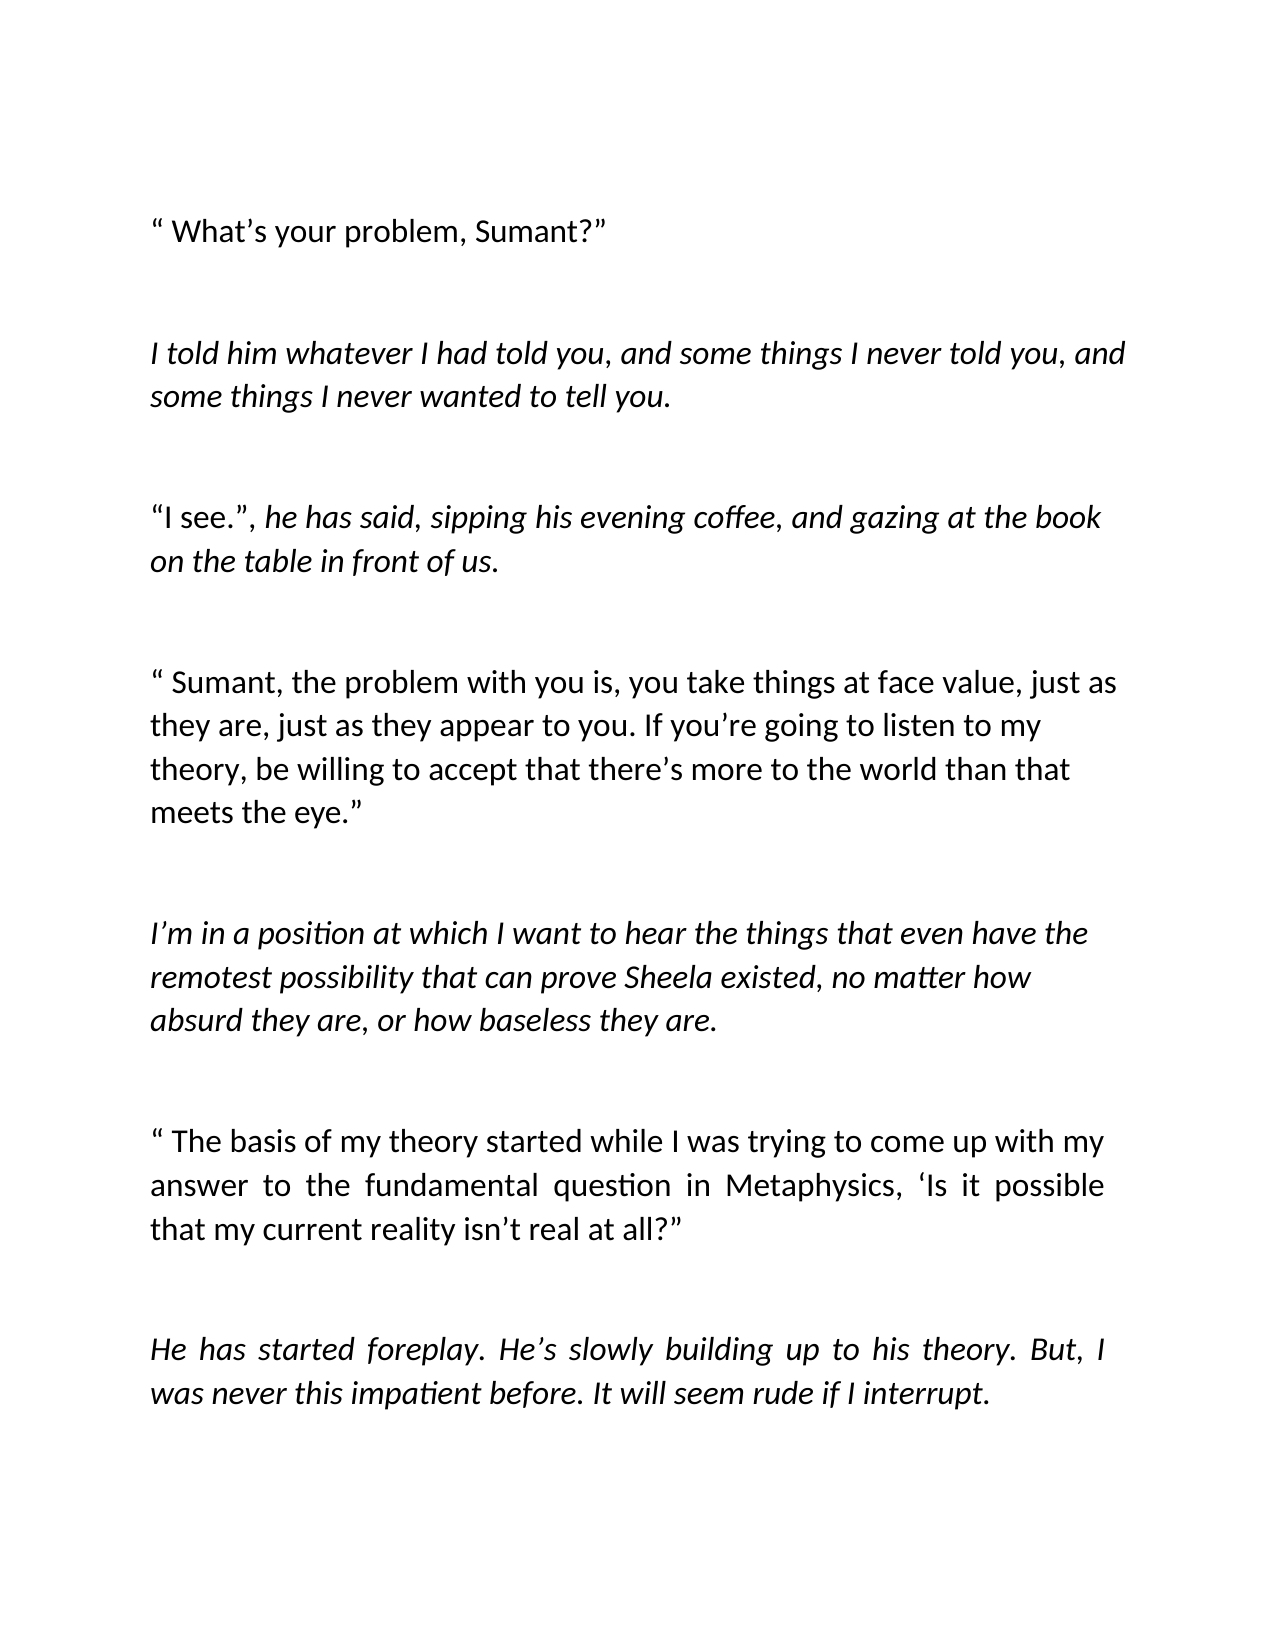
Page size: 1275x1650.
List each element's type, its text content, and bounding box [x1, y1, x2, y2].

text I’m in a position at which I want to hear the things that even have the remotest possibility that can prove Sheela existed, no matter how absurd they are, or how baseless they are. [150, 912, 1120, 1040]
text “ The basis of my theory started while I was trying to come up with my answer to the fundamental question in Metaphysics, ‘Is it possible that my current reality isn’t real at all?” [150, 1121, 1105, 1248]
text “ What’s your problem, Sumant?” [150, 211, 1162, 251]
text He has started foreplay. He’s slowly building up to his theory. But, I was never this impatient before. It will seem rude if I interrupt. [150, 1328, 1105, 1412]
text I told him whatever I had told you, and some things I never told you, and some things I never wanted to tell you. [150, 332, 1162, 416]
text “I see.”, he has said, sipping his evening coffee, and gazing at the book on the table in front of us. [150, 496, 1120, 581]
text meets the eye.” [150, 791, 1162, 832]
text “ Sumant, the problem with you is, you take things at face value, just as they are, just as they appear to you. If you’re going to listen to my theory, be willing to accept that there’s more to the world than that [150, 661, 1120, 788]
